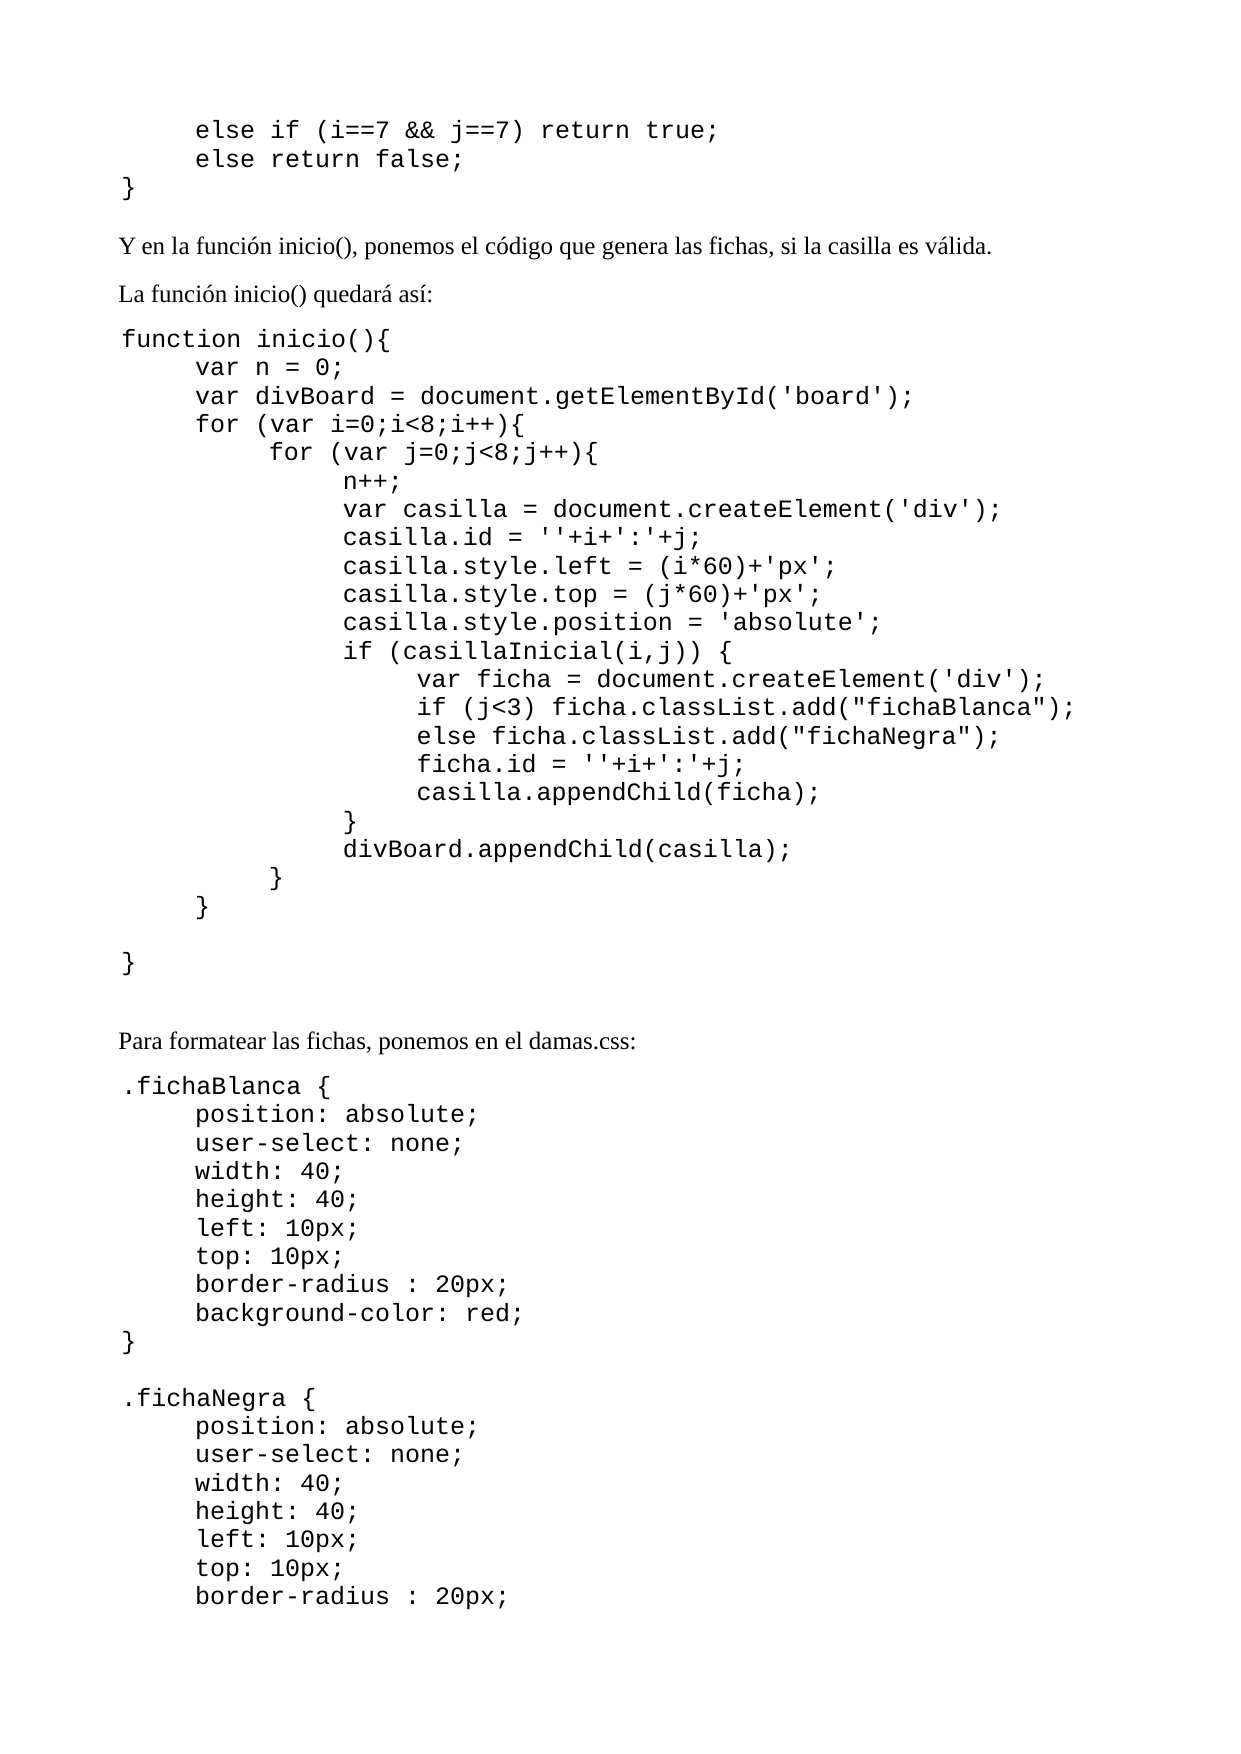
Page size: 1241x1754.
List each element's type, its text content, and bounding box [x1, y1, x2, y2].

text casilla.id = ''+i+':'+j; [121, 525, 1122, 553]
text user-select: none; [121, 1442, 1122, 1470]
text La función inicio() quedará así: [118, 279, 1122, 308]
text user-select: none; [121, 1130, 1122, 1158]
text casilla.style.top = (j*60)+'px'; [121, 582, 1122, 610]
text casilla.style.position = 'absolute'; [121, 610, 1122, 638]
text else ficha.classList.add("fichaNegra"); [121, 723, 1122, 752]
text height: 40; [121, 1498, 1122, 1527]
text left: 10px; [121, 1215, 1122, 1243]
text casilla.style.left = (i*60)+'px'; [121, 553, 1122, 582]
text } [121, 893, 1122, 922]
text else return false; [121, 146, 1122, 175]
text var n = 0; [121, 355, 1122, 383]
text left: 10px; [121, 1527, 1122, 1555]
text .fichaNegra { [121, 1385, 1122, 1413]
text position: absolute; [121, 1102, 1122, 1130]
text position: absolute; [121, 1413, 1122, 1442]
text divBoard.appendChild(casilla); [121, 837, 1122, 865]
text top: 10px; [121, 1555, 1122, 1583]
text var divBoard = document.getElementById('board'); [121, 383, 1122, 412]
text background-color: red; [121, 1300, 1122, 1328]
text ficha.id = ''+i+':'+j; [121, 752, 1122, 780]
text n++; [121, 468, 1122, 497]
text height: 40; [121, 1187, 1122, 1215]
text else if (i==7 && j==7) return true; [121, 118, 1122, 146]
text } [121, 865, 1122, 893]
text } [121, 175, 1122, 203]
text casilla.appendChild(ficha); [121, 780, 1122, 808]
text top: 10px; [121, 1243, 1122, 1272]
text } [121, 950, 1122, 978]
text border-radius : 20px; [121, 1272, 1122, 1300]
text border-radius : 20px; [121, 1583, 1122, 1612]
text .fichaBlanca { [121, 1073, 1122, 1102]
text } [121, 808, 1122, 837]
text Para formatear las fichas, ponemos en el damas.css: [118, 1026, 1122, 1055]
text function inicio(){ [121, 327, 1122, 355]
text var casilla = document.createElement('div'); [121, 497, 1122, 525]
text for (var i=0;i<8;i++){ [121, 412, 1122, 440]
text if (j<3) ficha.classList.add("fichaBlanca"); [121, 695, 1122, 723]
text Y en la función inicio(), ponemos el código que genera las fichas, si la casilla es válida. [118, 231, 1122, 260]
text width: 40; [121, 1470, 1122, 1498]
text width: 40; [121, 1158, 1122, 1187]
text } [121, 1328, 1122, 1357]
text var ficha = document.createElement('div'); [121, 667, 1122, 695]
text for (var j=0;j<8;j++){ [121, 440, 1122, 468]
text if (casillaInicial(i,j)) { [121, 638, 1122, 667]
